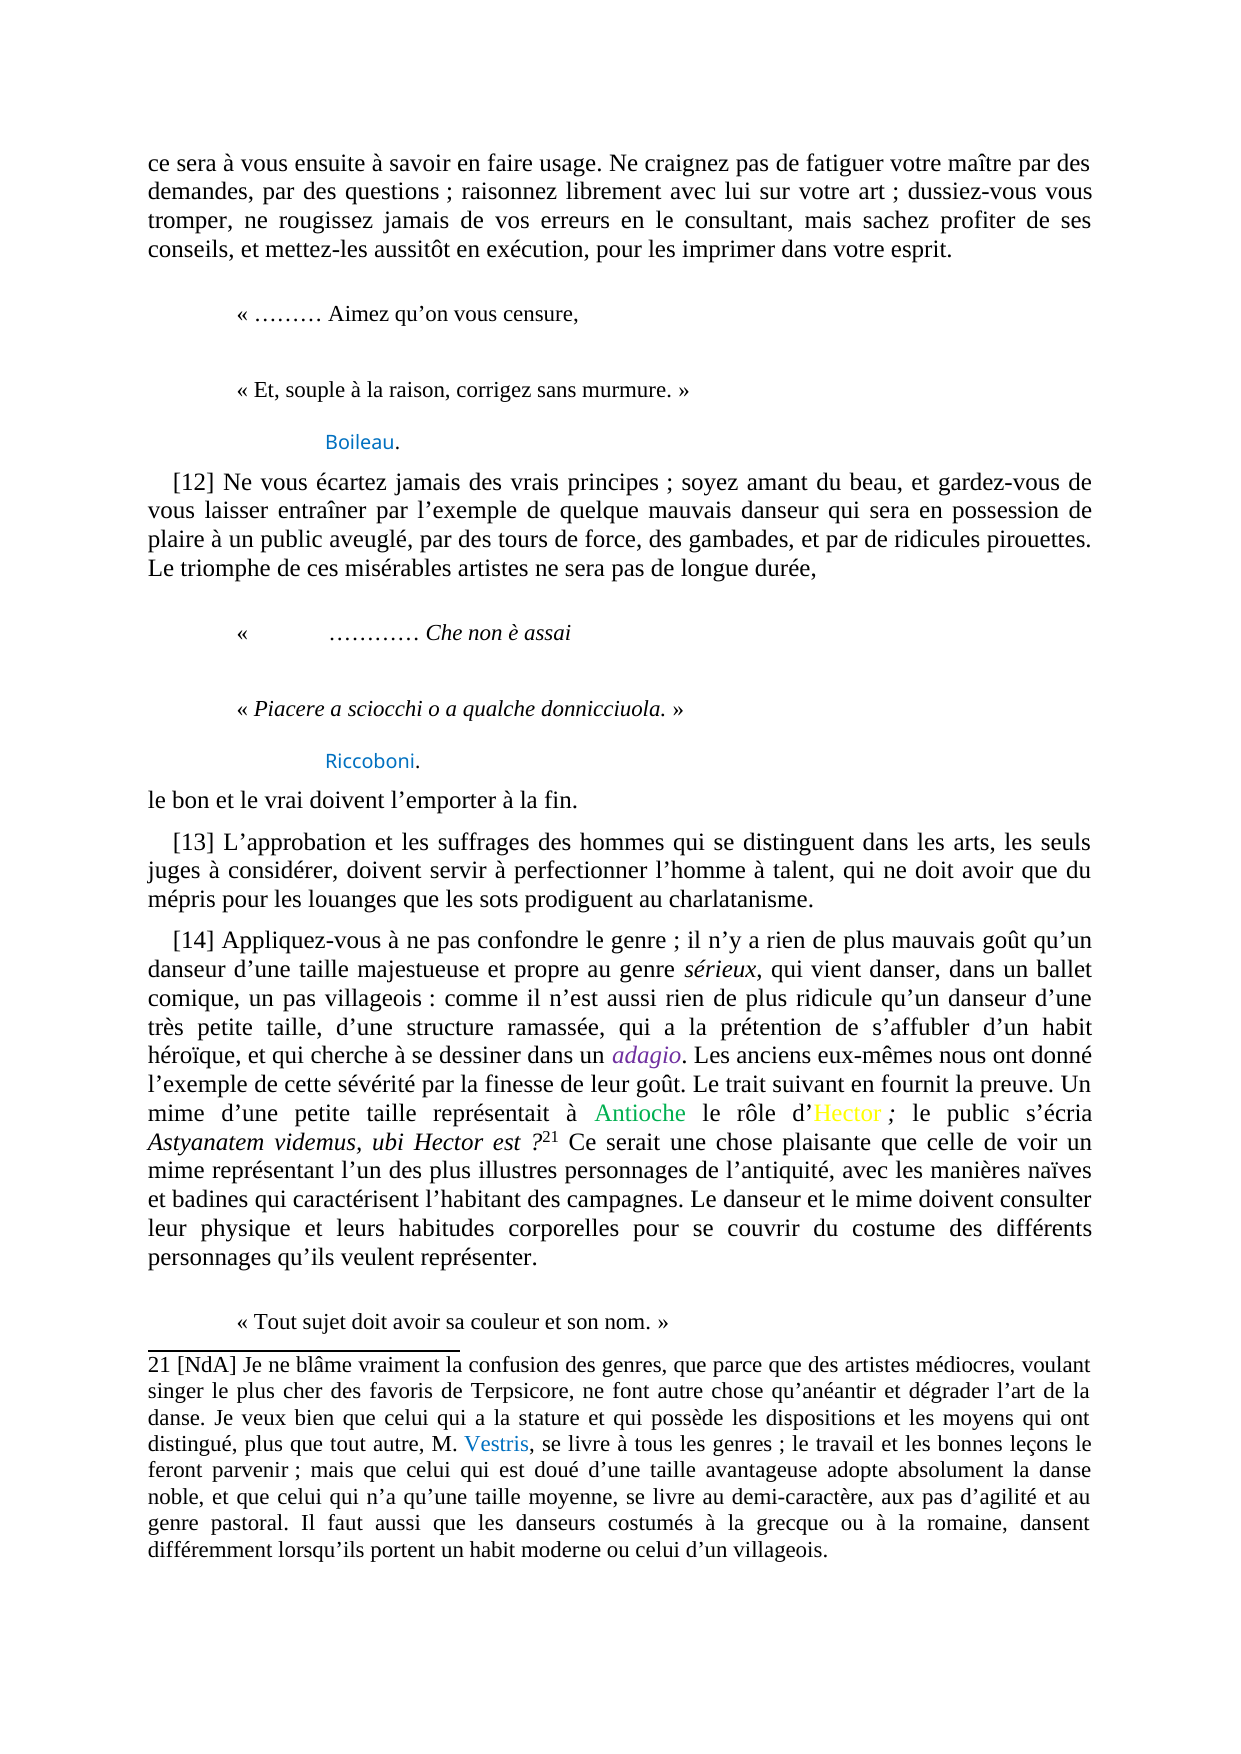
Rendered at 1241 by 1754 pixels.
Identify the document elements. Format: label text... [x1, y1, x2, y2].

text [12] Ne vous écartez jamais des vrais principes ; soyez amant du beau, et gardez-vous de vous laisser entraîner par l’exemple de quelque mauvais danseur qui sera en possession de plaire à un public aveuglé, par des tours de force, des gambades, et par de ridicules pirouettes. Le triomphe de ces misérables artistes ne sera pas de longue durée, [148, 467, 1093, 582]
text Riccoboni. [325, 747, 1093, 774]
text « ………… Che non è assai [236, 619, 1093, 646]
text ce sera à vous ensuite à savoir en faire usage. Ne craignez pas de fatiguer votre maître par des demandes, par des questions ; raisonnez librement avec lui sur votre art ; dussiez-vous vous tromper, ne rougissez jamais de vos erreurs en le consultant, mais sachez profiter de ses conseils, et mettez-les aussitôt en exécution, pour les imprimer dans votre esprit. [148, 148, 1093, 263]
text « Et, souple à la raison, corrigez sans murmure. » [236, 377, 1093, 403]
text Boileau. [325, 428, 1093, 455]
text « Tout sujet doit avoir sa couleur et son nom. » [236, 1308, 1093, 1334]
text [13] L’approbation et les suffrages des hommes qui se distinguent dans les arts, les seuls juges à considérer, doivent servir à perfectionner l’homme à talent, qui ne doit avoir que du mépris pour les louanges que les sots prodiguent au charlatanisme. [148, 827, 1093, 913]
text « ……… Aimez qu’on vous censure, [236, 300, 1093, 327]
text [14] Appliquez-vous à ne pas confondre le genre ; il n’y a rien de plus mauvais goût qu’un danseur d’une taille majestueuse et propre au genre sérieux, qui vient danser, dans un ballet comique, un pas villageois : comme il n’est aussi rien de plus ridicule qu’un danseur d’une très petite taille, d’une structure ramassée, qui a la prétention de s’affubler d’un habit héroïque, et qui cherche à se dessiner dans un adagio. Les anciens eux-mêmes nous ont donné l’exemple de cette sévérité par la finesse de leur goût. Le trait suivant en fournit la preuve. Un mime d’une petite taille représentait à Antioche le rôle d’Hector ; le public s’écria Astyanatem videmus, ubi Hector est ? Ce serait une chose plaisante que celle de voir un mime représentant l’un des plus illustres personnages de l’antiquité, avec les manières naïves et badines qui caractérisent l’habitant des campagnes. Le danseur et le mime doivent consulter leur physique et leurs habitudes corporelles pour se couvrir du costume des différents personnages qu’ils veulent représenter. [148, 926, 1093, 1271]
text « Piacere a sciocchi o a qualche donnicciuola. » [236, 696, 1093, 722]
text le bon et le vrai doivent l’emporter à la fin. [148, 786, 1093, 814]
text [NdA] Je ne blâme vraiment la confusion des genres, que parce que des artistes médiocres, voulant singer le plus cher des favoris de Terpsicore, ne font autre chose qu’anéantir et dégrader l’art de la danse. Je veux bien que celui qui a la stature et qui possède les dispositions et les moyens qui ont distingué, plus que tout autre, M. Vestris, se livre à tous les genres ; le travail et les bonnes leçons le feront parvenir ; mais que celui qui est doué d’une taille avantageuse adopte absolument la danse noble, et que celui qui n’a qu’une taille moyenne, se livre au demi-caractère, aux pas d’agilité et au genre pastoral. Il faut aussi que les danseurs costumés à la grecque ou à la romaine, dansent différemment lorsqu’ils portent un habit moderne ou celui d’un villageois. [148, 1351, 1093, 1562]
